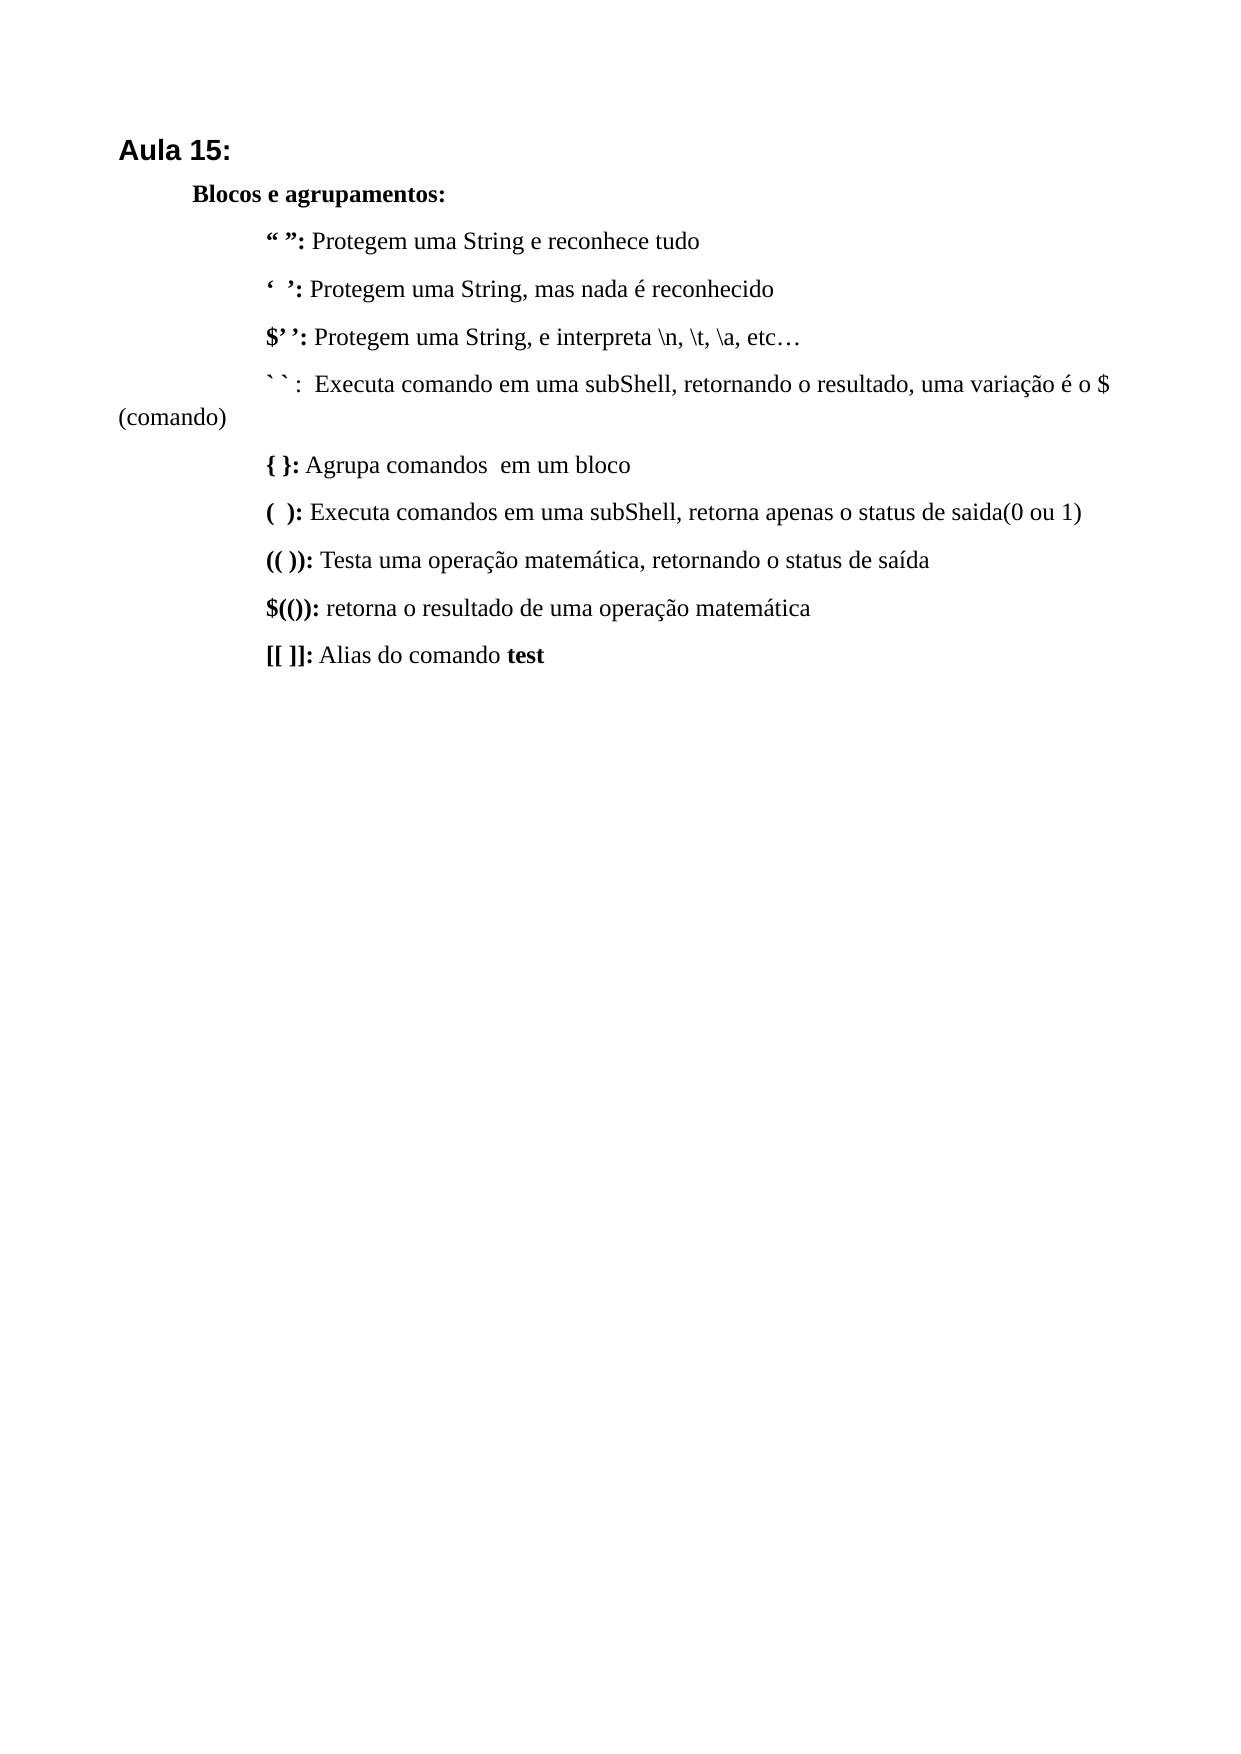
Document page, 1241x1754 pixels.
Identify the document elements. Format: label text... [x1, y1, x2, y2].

subtitle Aula 15: [118, 133, 1122, 166]
text Blocos e agrupamentos: [118, 179, 1122, 207]
text ‘ ’: Protegem uma String, mas nada é reconhecido [118, 274, 1122, 303]
text [[ ]]: Alias do comando test [118, 640, 1122, 669]
text “ ”: Protegem uma String e reconhece tudo [118, 226, 1122, 255]
text ` ` : Executa comando em uma subShell, retornando o resultado, uma variação é o $(comando) [118, 369, 1122, 431]
text ( ): Executa comandos em uma subShell, retorna apenas o status de saida(0 ou 1) [118, 497, 1122, 526]
text $’ ’: Protegem uma String, e interpreta \n, \t, \a, etc… [118, 322, 1122, 350]
text { }: Agrupa comandos em um bloco [118, 450, 1122, 478]
text $(()): retorna o resultado de uma operação matemática [118, 593, 1122, 621]
text (( )): Testa uma operação matemática, retornando o status de saída [118, 545, 1122, 574]
